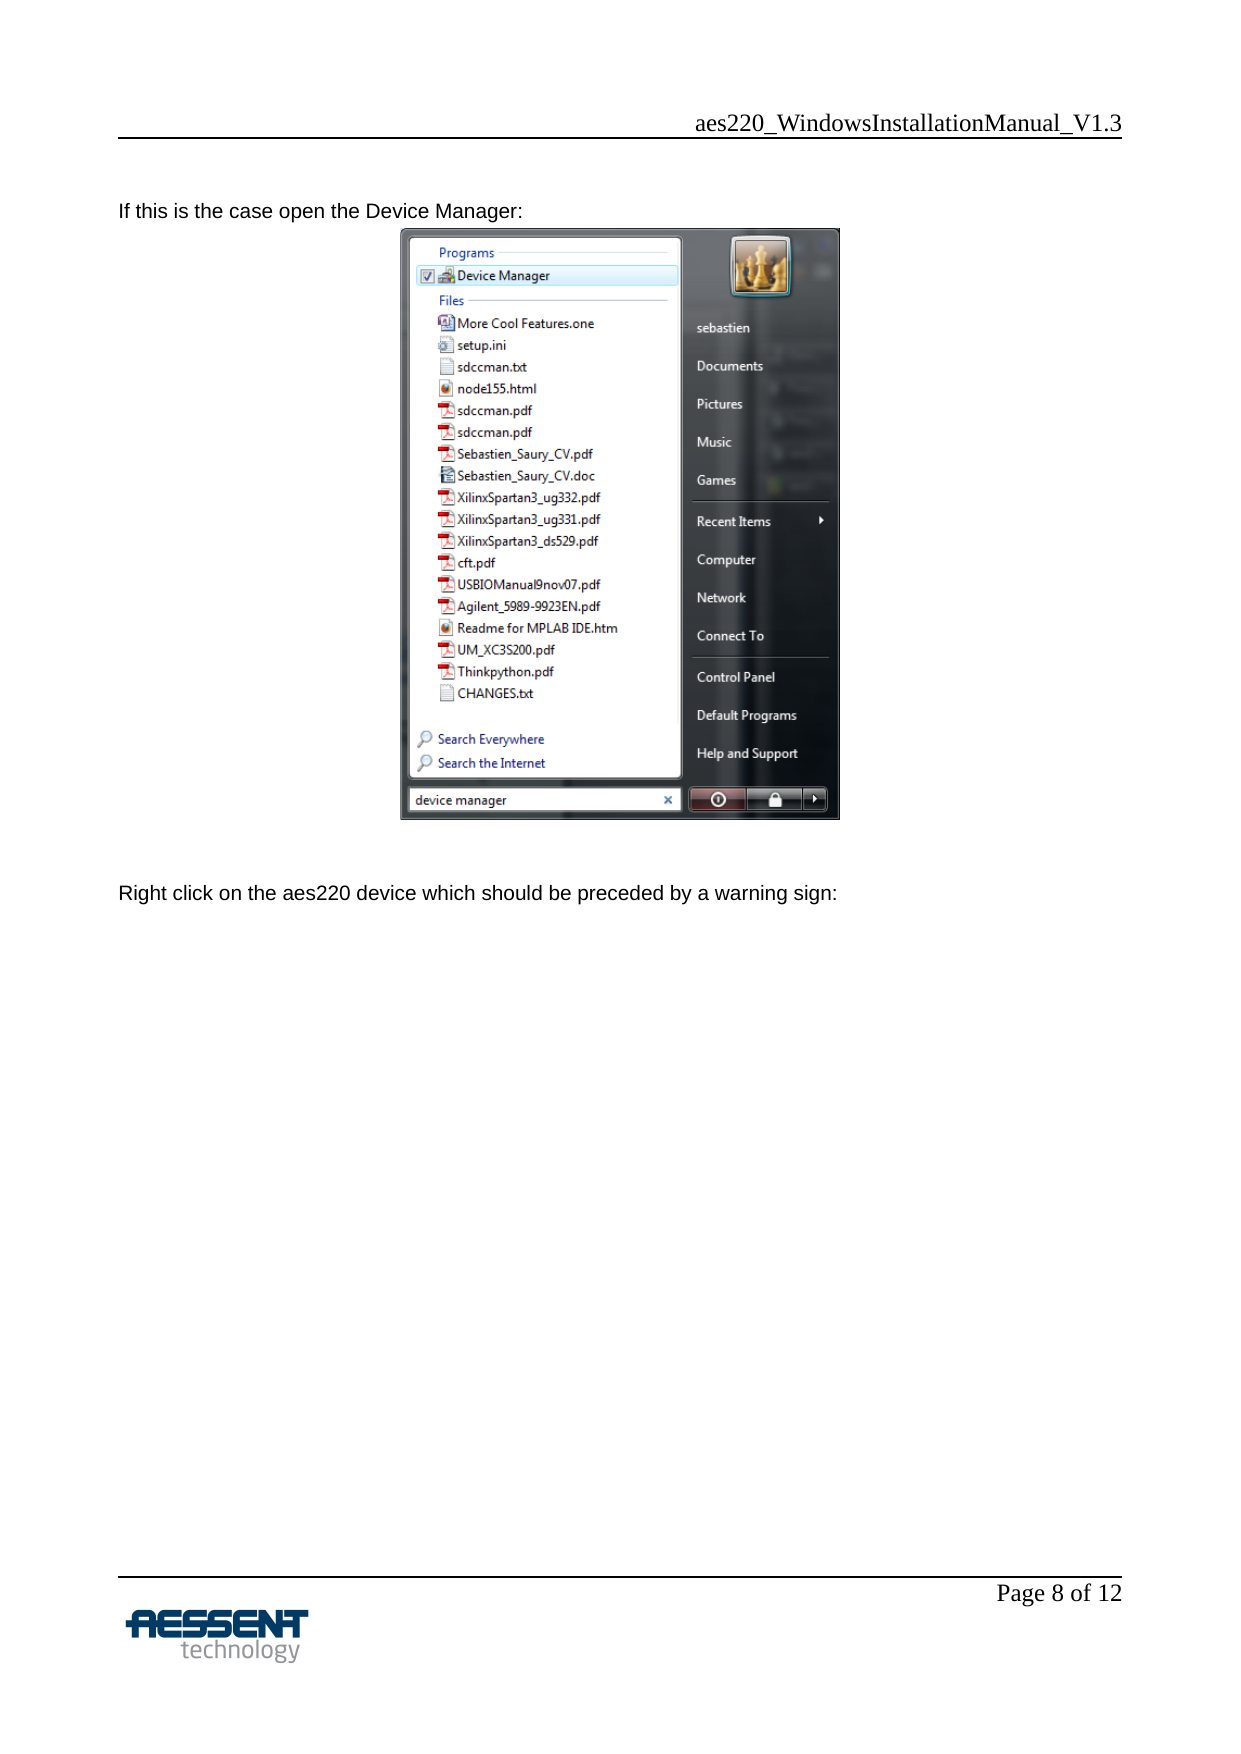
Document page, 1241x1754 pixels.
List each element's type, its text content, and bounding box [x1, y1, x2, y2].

text If this is the case open the Device Manager: [118, 198, 1122, 222]
picture [400, 228, 840, 820]
text Right click on the aes220 device which should be preceded by a warning sign: [118, 880, 1122, 904]
picture [117, 1603, 317, 1670]
